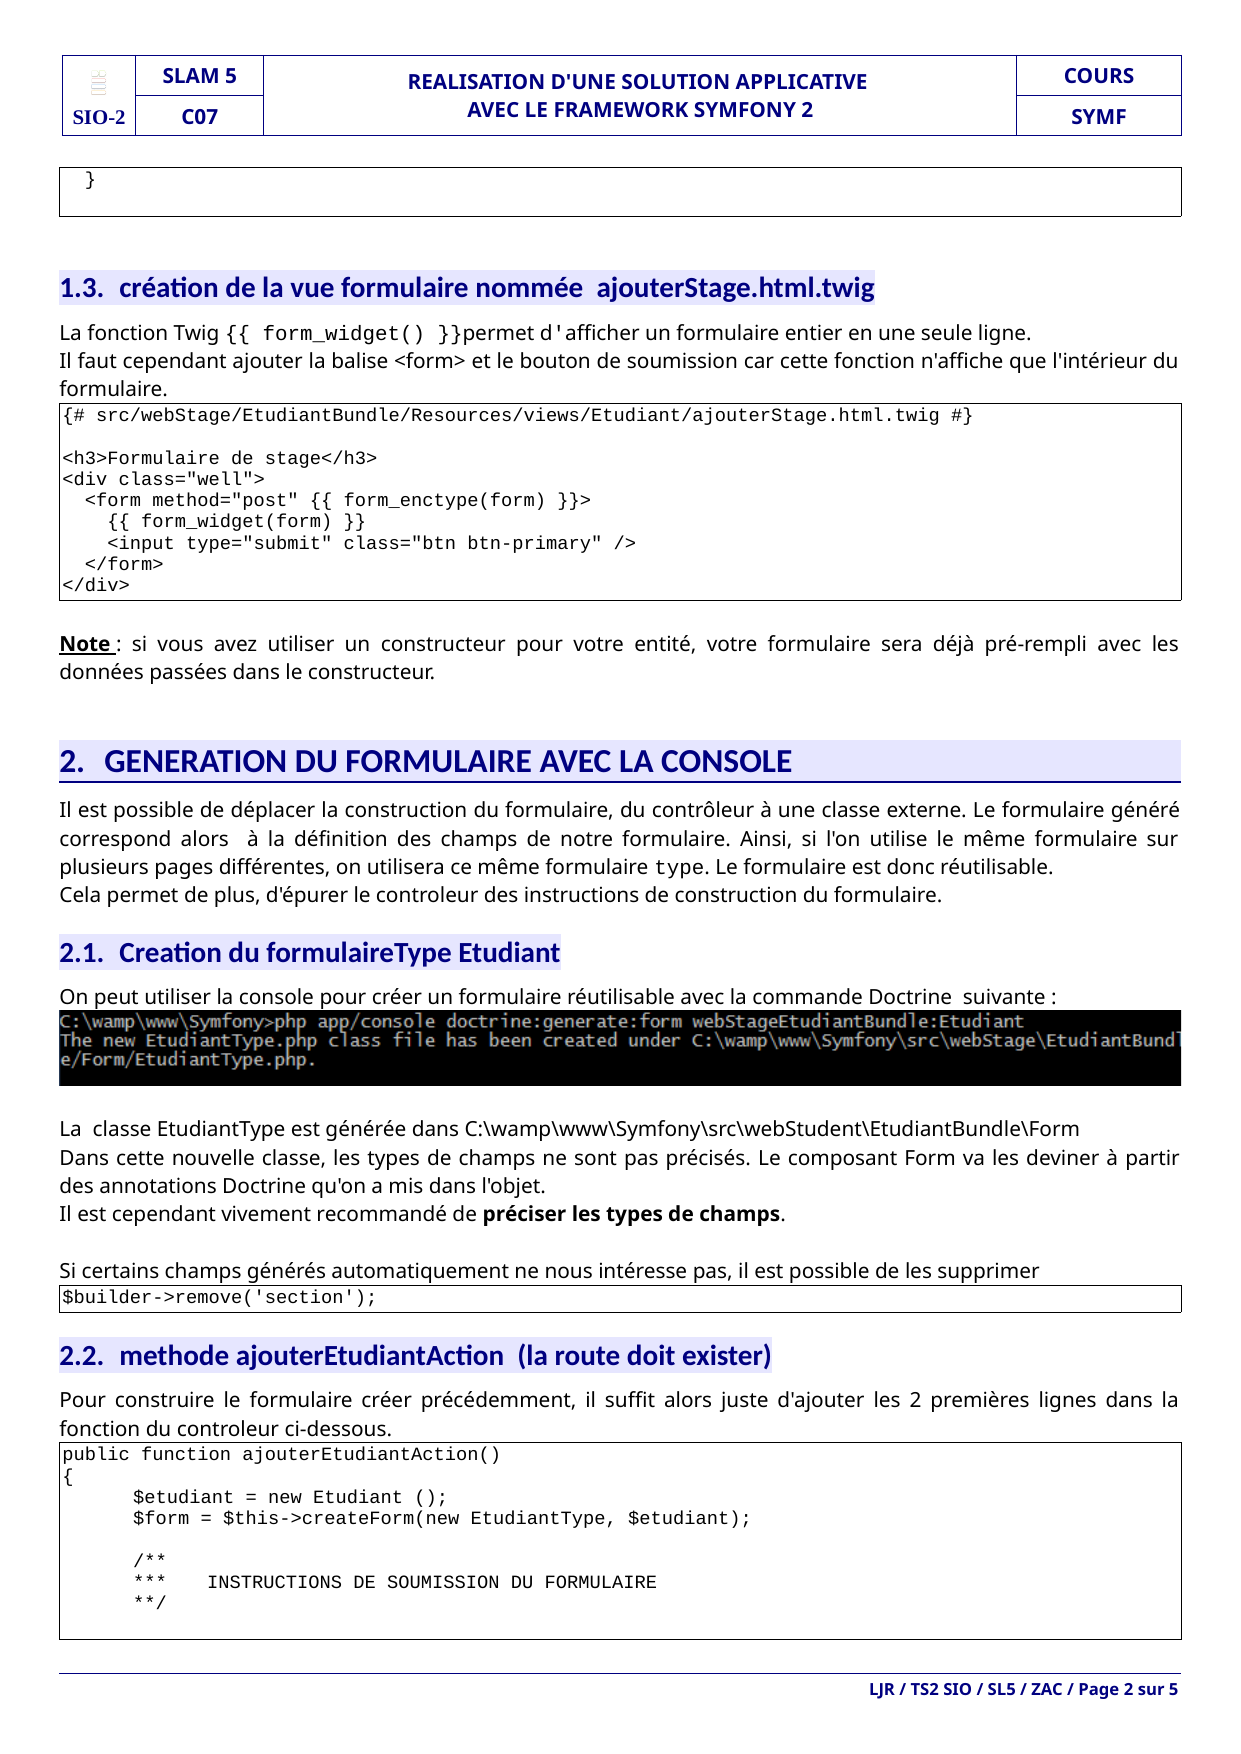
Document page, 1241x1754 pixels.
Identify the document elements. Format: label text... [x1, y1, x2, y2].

text Si certains champs générés automatiquement ne nous intéresse pas, il est possible de les supprimer [59, 1256, 1181, 1285]
text La classe EtudiantType est générée dans C:\wamp\www\Symfony\src\webStudent\EtudiantBundle\Form [59, 1114, 1181, 1143]
text {{ form_widget(form) }} [60, 509, 1181, 531]
subtitle methode ajouterEtudiantAction (la route doit exister) [772, 1337, 1181, 1373]
text Il est cependant vivement recommandé de préciser les types de champs. [59, 1199, 1181, 1228]
picture [59, 1010, 1182, 1086]
text <h3>Formulaire de stage</h3> [60, 446, 1181, 467]
text Pour construire le formulaire créer précédemment, il suffit alors juste d'ajouter les 2 premières lignes dans la fonction du controleur ci-dessous. [59, 1385, 1181, 1442]
subtitle Creation du formulaireType Etudiant [561, 934, 1181, 970]
text {# src/webStage/EtudiantBundle/Resources/views/Etudiant/ajouterStage.html.twig #} [60, 404, 1181, 427]
text **/ [60, 1591, 1181, 1615]
text <form method="post" {{ form_enctype(form) }}> [60, 488, 1181, 509]
subtitle GENERATION DU FORMULAIRE AVEC LA CONSOLE [59, 740, 1181, 781]
text </div> [60, 573, 1181, 600]
text </form> [60, 552, 1181, 573]
text public function ajouterEtudiantAction() { $etudiant = new Etudiant (); $form = $this->createForm(new EtudiantType, $etudiant); /** [60, 1443, 1181, 1570]
text <input type="submit" class="btn btn-primary" /> [60, 531, 1181, 552]
text $builder->remove('section'); [60, 1286, 1181, 1312]
text La fonction Twig {{ form_widget() }}permet d'afficher un formulaire entier en une seule ligne. [59, 318, 1181, 346]
text <div class="well"> [60, 467, 1181, 488]
text Cela permet de plus, d'épurer le controleur des instructions de construction du formulaire. [59, 881, 1181, 909]
text Il est possible de déplacer la construction du formulaire, du contrôleur à une classe externe. Le formulaire généré correspond alors à la définition des champs de notre formulaire. Ainsi, si l'on utilise le même formulaire sur plusieurs pages différentes, on utilisera ce même formulaire type. Le formulaire est donc réutilisable. [59, 795, 1181, 881]
text Il faut cependant ajouter la balise <form> et le bouton de soumission car cette fonction n'affiche que l'intérieur du formulaire. [59, 346, 1181, 403]
subtitle création de la vue formulaire nommée ajouterStage.html.twig [59, 269, 1181, 305]
text *** INSTRUCTIONS DE SOUMISSION DU FORMULAIRE [60, 1570, 1181, 1591]
text } [60, 168, 1181, 191]
text Dans cette nouvelle classe, les types de champs ne sont pas précisés. Le composant Form va les deviner à partir des annotations Doctrine qu'on a mis dans l'objet. [59, 1143, 1181, 1199]
text Note : si vous avez utiliser un constructeur pour votre entité, votre formulaire sera déjà pré-rempli avec les données passées dans le constructeur. [59, 629, 1181, 686]
text On peut utiliser la console pour créer un formulaire réutilisable avec la commande Doctrine suivante : [59, 982, 1181, 1010]
